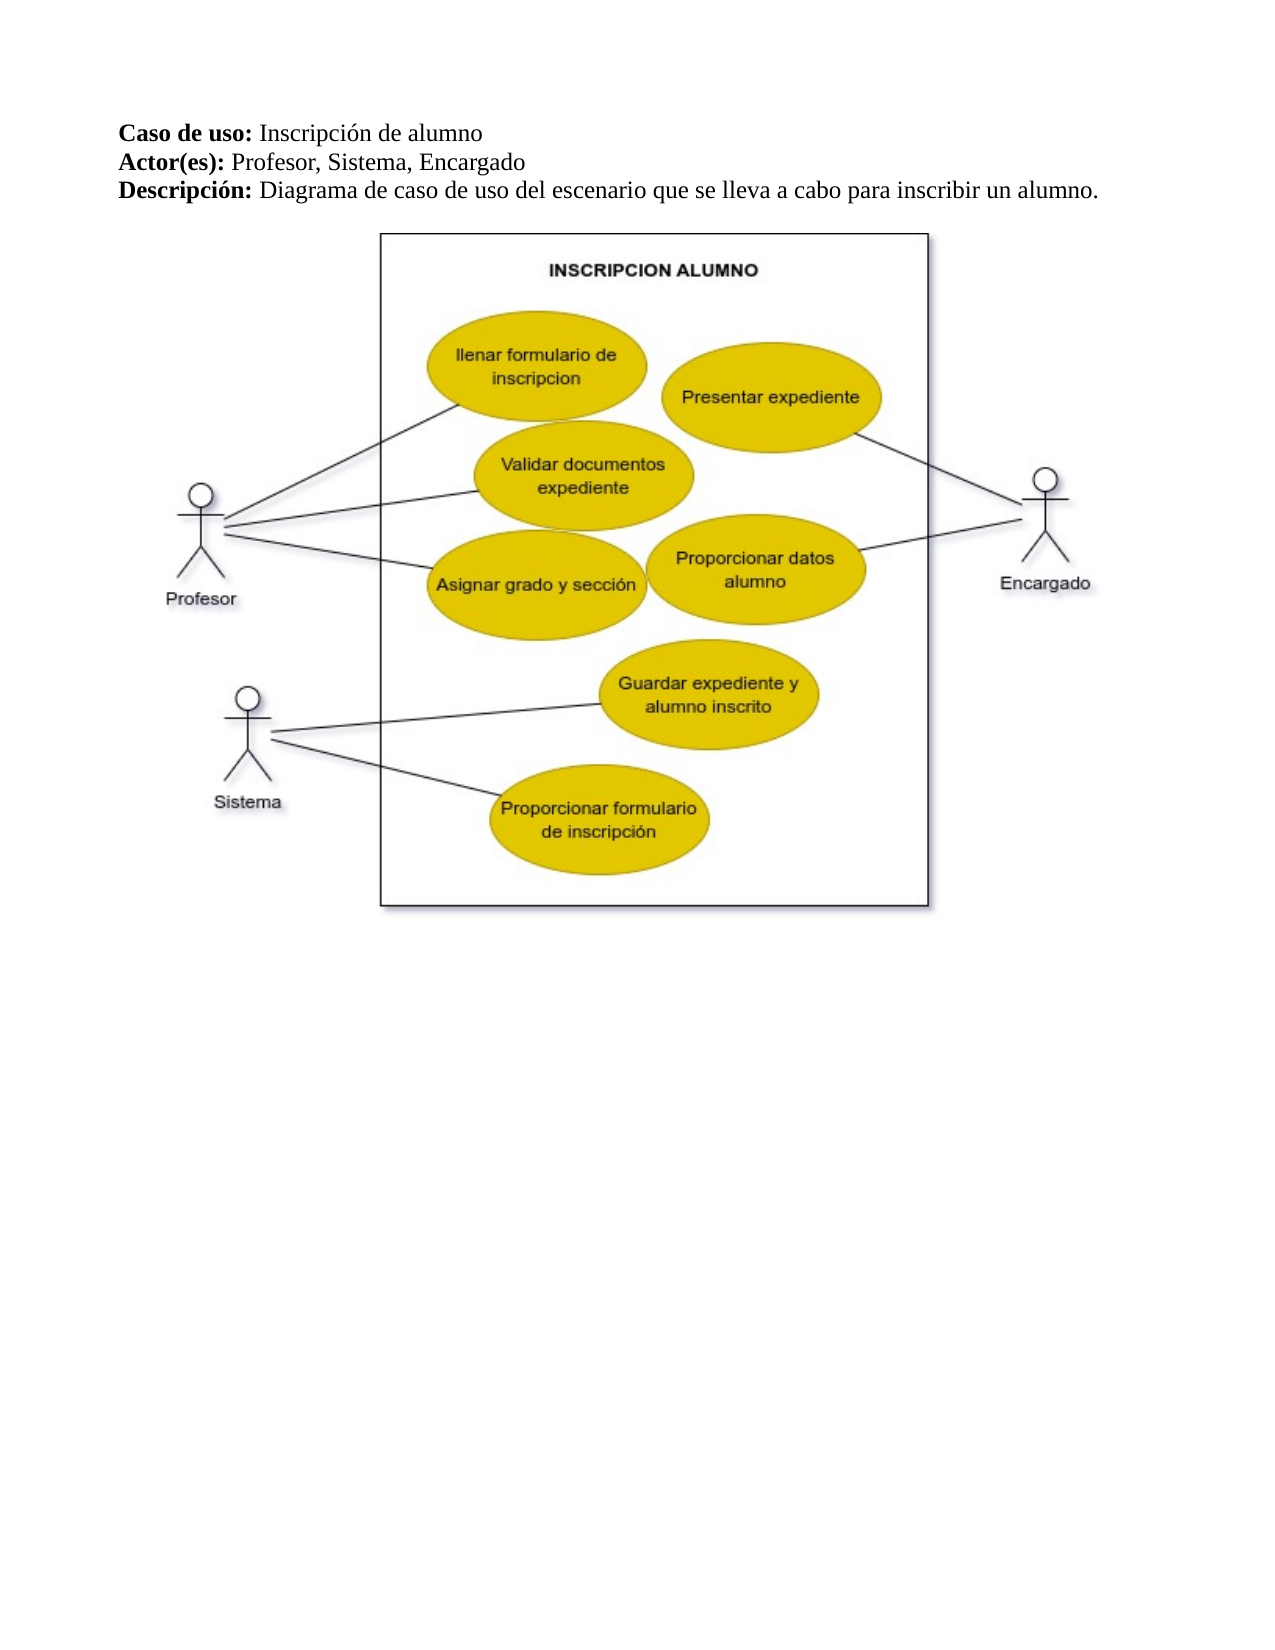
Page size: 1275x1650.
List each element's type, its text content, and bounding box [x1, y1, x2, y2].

text Actor(es): Profesor, Sistema, Encargado [118, 147, 1157, 176]
text Descripción: Diagrama de caso de uso del escenario que se lleva a cabo para inscribir un alumno. [118, 176, 1157, 204]
text Caso de uso: Inscripción de alumno [118, 118, 1157, 147]
picture [166, 233, 1109, 924]
